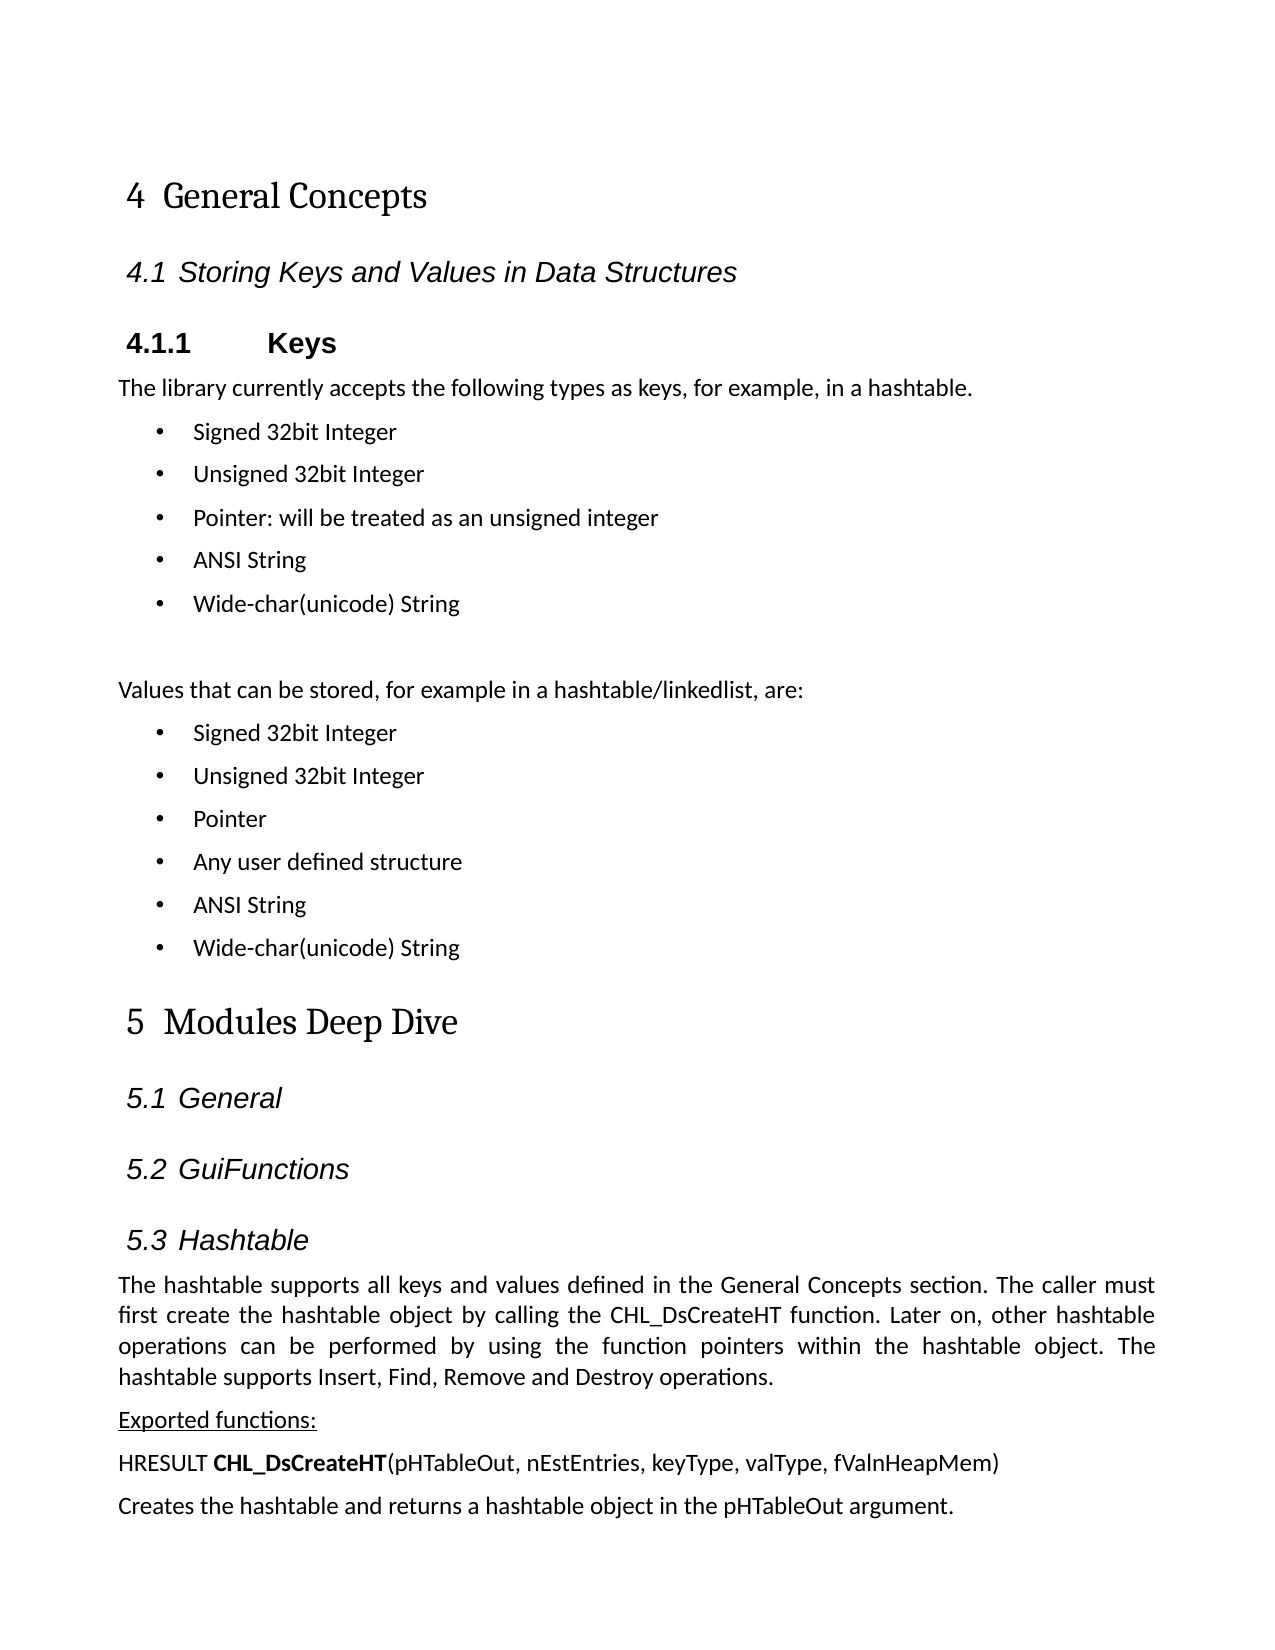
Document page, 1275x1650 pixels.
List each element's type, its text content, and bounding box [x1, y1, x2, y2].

subtitle General Concepts [118, 174, 1157, 218]
text Values that can be stored, for example in a hashtable/linkedlist, are: [118, 674, 1157, 704]
subtitle Keys [118, 327, 1157, 360]
list ANSI String [156, 889, 1157, 919]
text Creates the hashtable and returns a hashtable object in the pHTableOut argument. [118, 1490, 1157, 1520]
list Unsigned 32bit Integer [156, 459, 1157, 489]
text Exported functions: [118, 1404, 1157, 1434]
subtitle Hashtable [118, 1223, 1157, 1257]
list Any user defined structure [156, 846, 1157, 876]
list Unsigned 32bit Integer [156, 760, 1157, 790]
list Signed 32bit Integer [156, 416, 1157, 446]
subtitle General [118, 1081, 1157, 1114]
list Wide-char(unicode) String [156, 932, 1157, 962]
list Signed 32bit Integer [156, 717, 1157, 747]
list Pointer [156, 803, 1157, 833]
list Pointer: will be treated as an unsigned integer [156, 502, 1157, 532]
list Wide-char(unicode) String [156, 588, 1157, 618]
list ANSI String [156, 545, 1157, 575]
subtitle Modules Deep Dive [118, 1000, 1157, 1043]
subtitle GuiFunctions [118, 1152, 1157, 1186]
text The hashtable supports all keys and values defined in the General Concepts section. The caller must first create the hashtable object by calling the CHL_DsCreateHT function. Later on, other hashtable operations can be performed by using the function pointers within the hashtable object. The hashtable supports Insert, Find, Remove and Destroy operations. [118, 1269, 1157, 1391]
text The library currently accepts the following types as keys, for example, in a hashtable. [118, 373, 1157, 403]
subtitle Storing Keys and Values in Data Structures [118, 256, 1157, 289]
text HRESULT CHL_DsCreateHT(pHTableOut, nEstEntries, keyType, valType, fValnHeapMem) [118, 1447, 1157, 1477]
